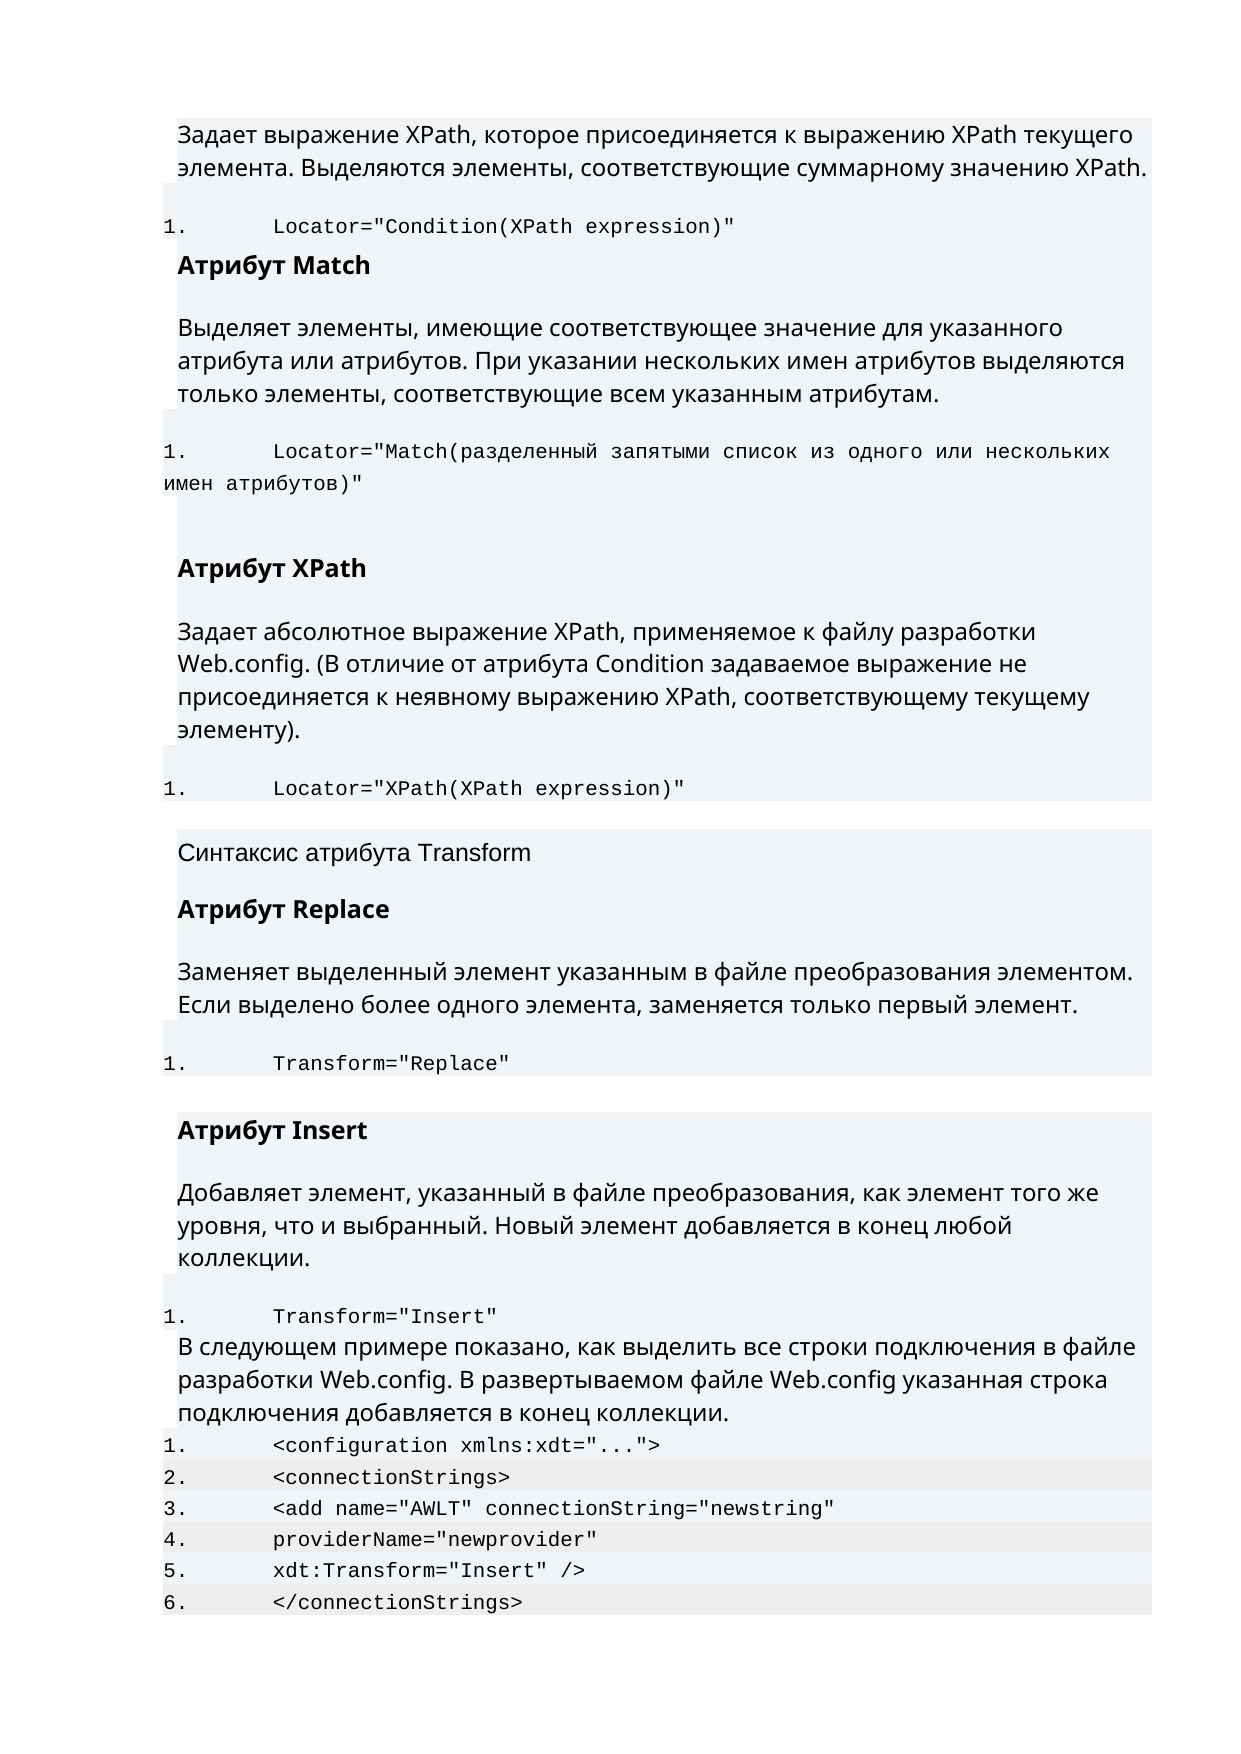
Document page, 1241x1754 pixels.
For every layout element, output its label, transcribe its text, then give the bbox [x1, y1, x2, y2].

text Заменяет выделенный элемент указанным в файле преобразования элементом. Если выделено более одного элемента, заменяется только первый элемент. [177, 955, 1152, 1020]
text Выделяет элементы, имеющие соответствующее значение для указанного атрибута или атрибутов. При указании нескольких имен атрибутов выделяются только элементы, соответствующие всем указанным атрибутам. [177, 311, 1152, 409]
list Locator="Condition(XPath expression)" [163, 208, 1152, 239]
subtitle Атрибут Match [177, 247, 1152, 281]
text В следующем примере показано, как выделить все строки подключения в файле разработки Web.config. В развертываемом файле Web.config указанная строка подключения добавляется в конец коллекции. [177, 1330, 1152, 1428]
list <configuration xmlns:xdt="..."> [163, 1428, 1152, 1459]
list <add name="AWLT" connectionString="newstring" [163, 1490, 1152, 1522]
list providerName="newprovider" [163, 1522, 1152, 1553]
list Transform="Replace" [163, 1045, 1152, 1076]
list </connectionStrings> [163, 1584, 1152, 1615]
text Задает выражение XPath, которое присоединяется к выражению XPath текущего элемента. Выделяются элементы, соответствующие суммарному значению XPath. [177, 118, 1152, 183]
subtitle Атрибут XPath [177, 551, 1152, 585]
subtitle Атрибут Insert [177, 1112, 1152, 1146]
list Locator="Match(разделенный запятыми список из одного или нескольких имен атрибутов)" [163, 434, 1152, 496]
list <connectionStrings> [163, 1459, 1152, 1490]
text Добавляет элемент, указанный в файле преобразования, как элемент того же уровня, что и выбранный. Новый элемент добавляется в конец любой коллекции. [177, 1176, 1152, 1274]
subtitle Атрибут Replace [177, 891, 1152, 925]
subtitle Синтаксис атрибута Transform [177, 829, 1152, 867]
list Transform="Insert" [163, 1299, 1152, 1330]
list xdt:Transform="Insert" /> [163, 1553, 1152, 1584]
text Задает абсолютное выражение XPath, применяемое к файлу разработки Web.config. (В отличие от атрибута Condition задаваемое выражение не присоединяется к неявному выражению XPath, соответствующему текущему элементу). [177, 614, 1152, 745]
list Locator="XPath(XPath expression)" [163, 770, 1152, 801]
